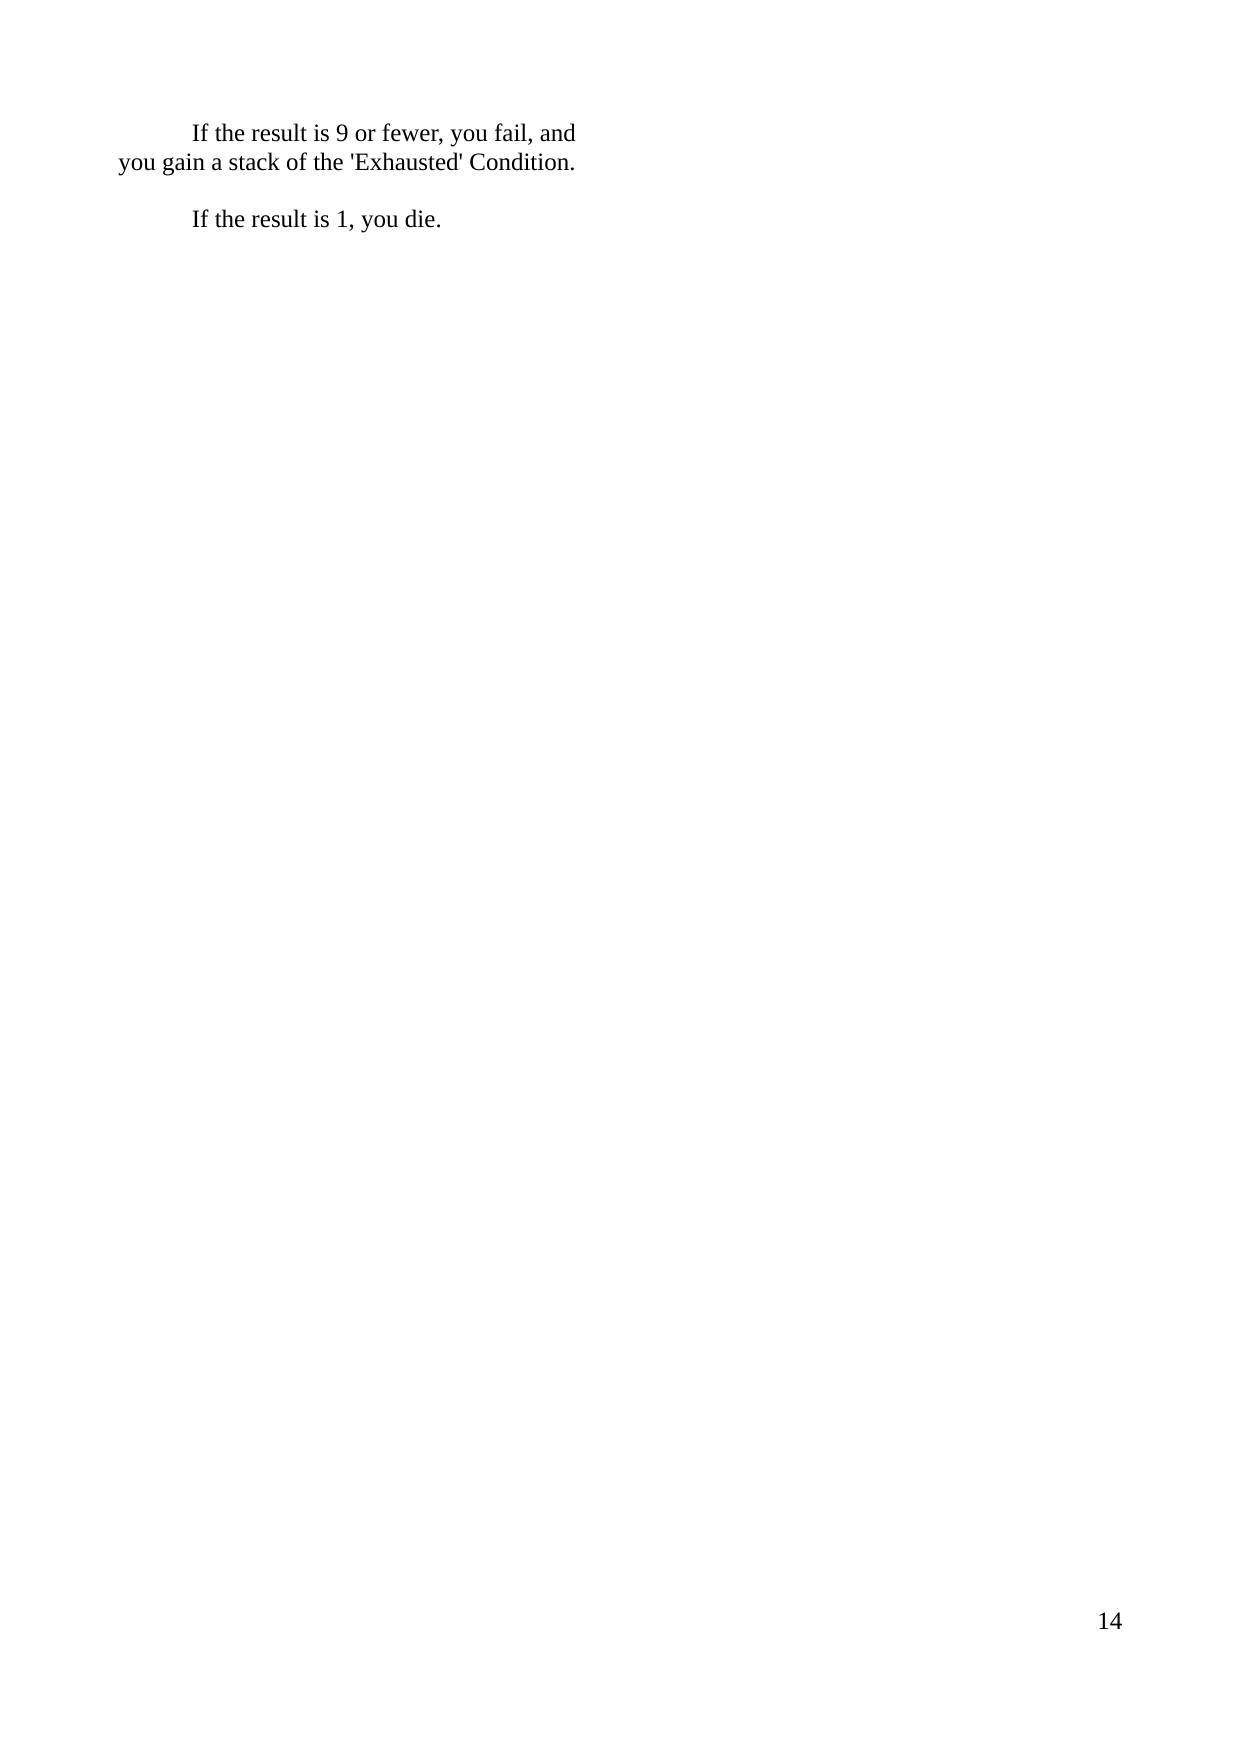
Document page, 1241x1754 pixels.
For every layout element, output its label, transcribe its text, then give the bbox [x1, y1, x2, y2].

text If the result is 9 or fewer, you fail, and you gain a stack of the 'Exhausted' Condition. If the result is 1, you die. [118, 118, 605, 233]
